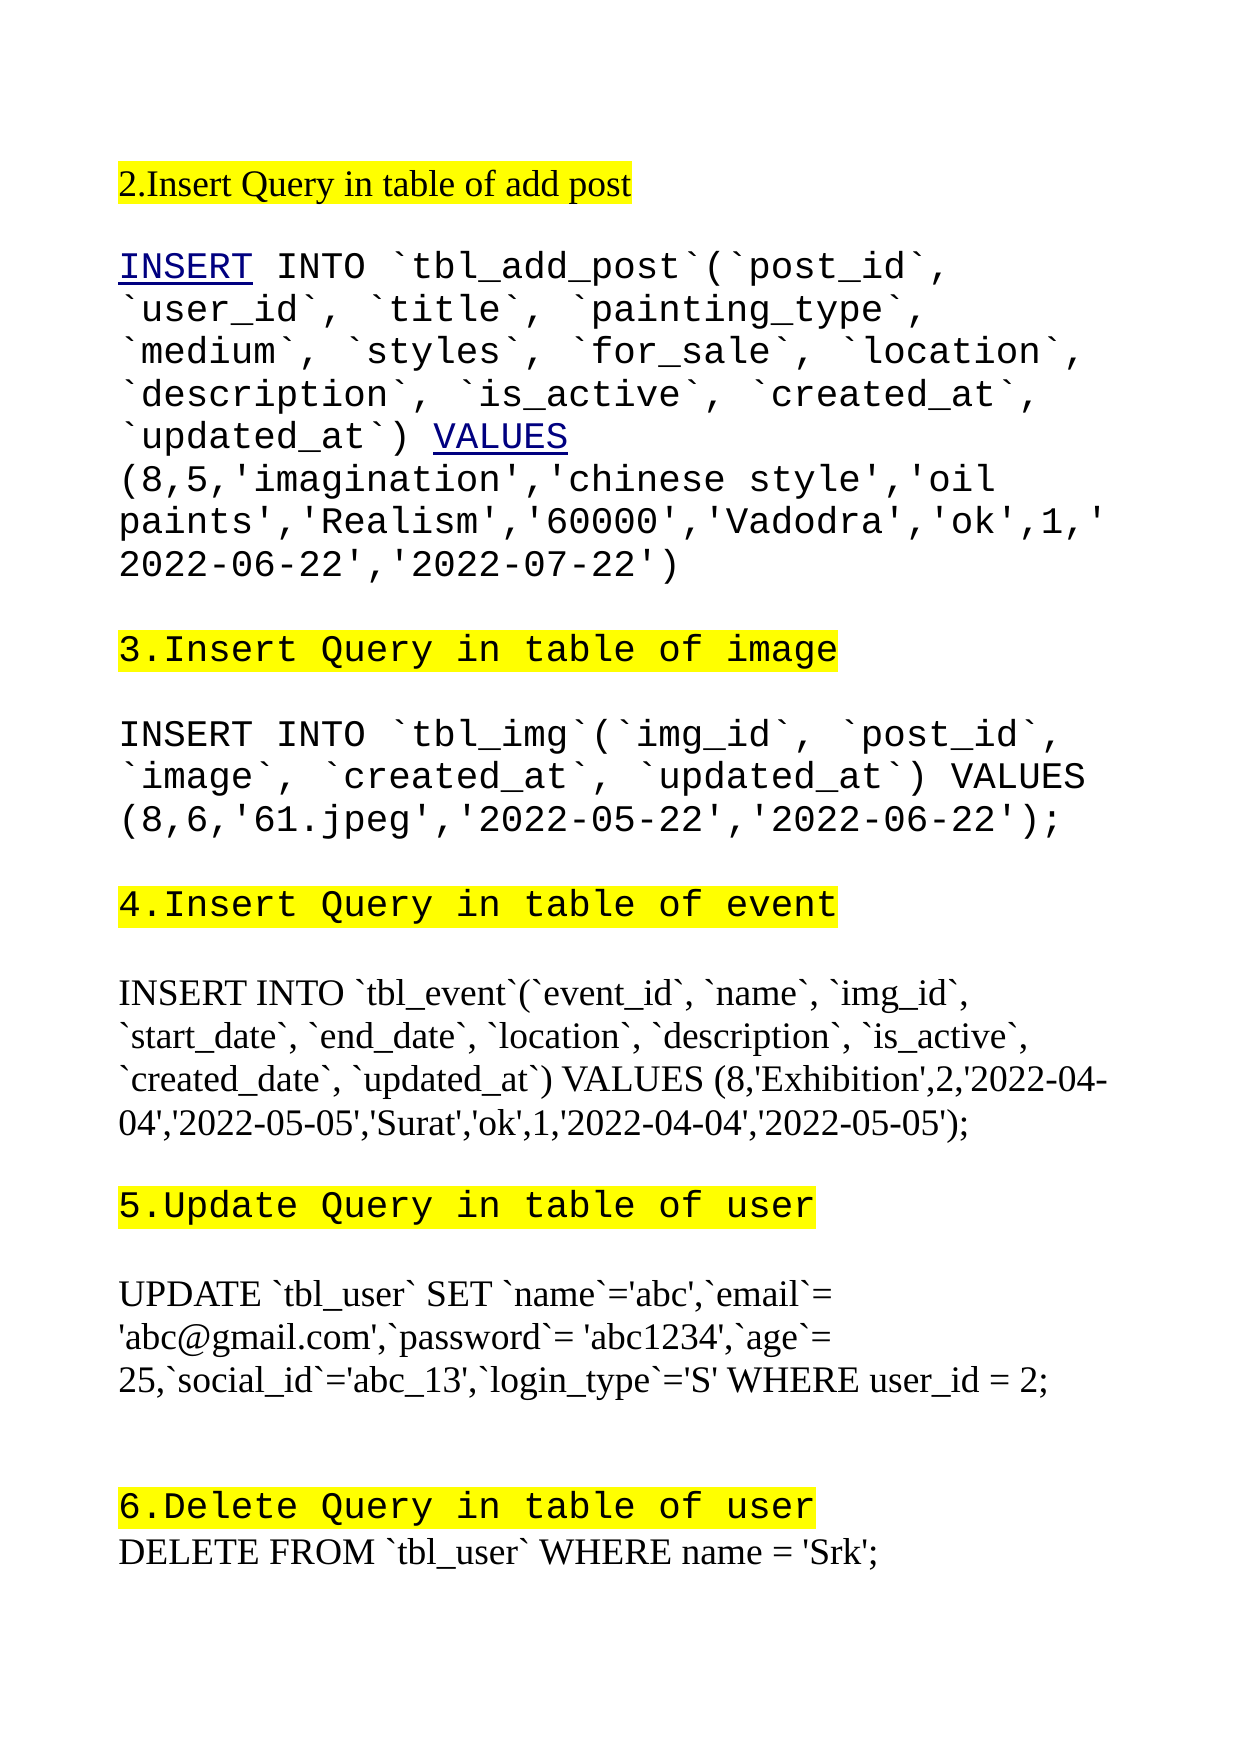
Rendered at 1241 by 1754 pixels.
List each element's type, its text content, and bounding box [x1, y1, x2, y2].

text 3.Insert Query in table of image [118, 630, 1122, 672]
text 2.Insert Query in table of add post [118, 161, 1122, 204]
text 6.Delete Query in table of user [118, 1487, 1122, 1529]
text INSERT INTO `tbl_img`(`img_id`, `post_id`, `image`, `created_at`, `updated_at`) VALUES (8,6,'61.jpeg','2022-05-22','2022-06-22'); [118, 715, 1122, 842]
text INSERT INTO `tbl_add_post`(`post_id`, `user_id`, `title`, `painting_type`, `medium`, `styles`, `for_sale`, `location`, `description`, `is_active`, `created_at`, `updated_at`) VALUES (8,5,'imagination','chinese style','oil paints','Realism','60000','Vadodra','ok',1,'2022-06-22','2022-07-22') [118, 247, 1122, 587]
text DELETE FROM `tbl_user` WHERE name = 'Srk'; [118, 1529, 1122, 1572]
text 4.Insert Query in table of event [118, 886, 1122, 928]
text 5.Update Query in table of user [118, 1186, 1122, 1229]
text INSERT INTO `tbl_event`(`event_id`, `name`, `img_id`, `start_date`, `end_date`, `location`, `description`, `is_active`, `created_date`, `updated_at`) VALUES (8,'Exhibition',2,'2022-04-04','2022-05-05','Surat','ok',1,'2022-04-04','2022-05-05'); [118, 971, 1122, 1143]
text UPDATE `tbl_user` SET `name`='abc',`email`= 'abc@gmail.com',`password`= 'abc1234',`age`= 25,`social_id`='abc_13',`login_type`='S' WHERE user_id = 2; [118, 1271, 1122, 1401]
